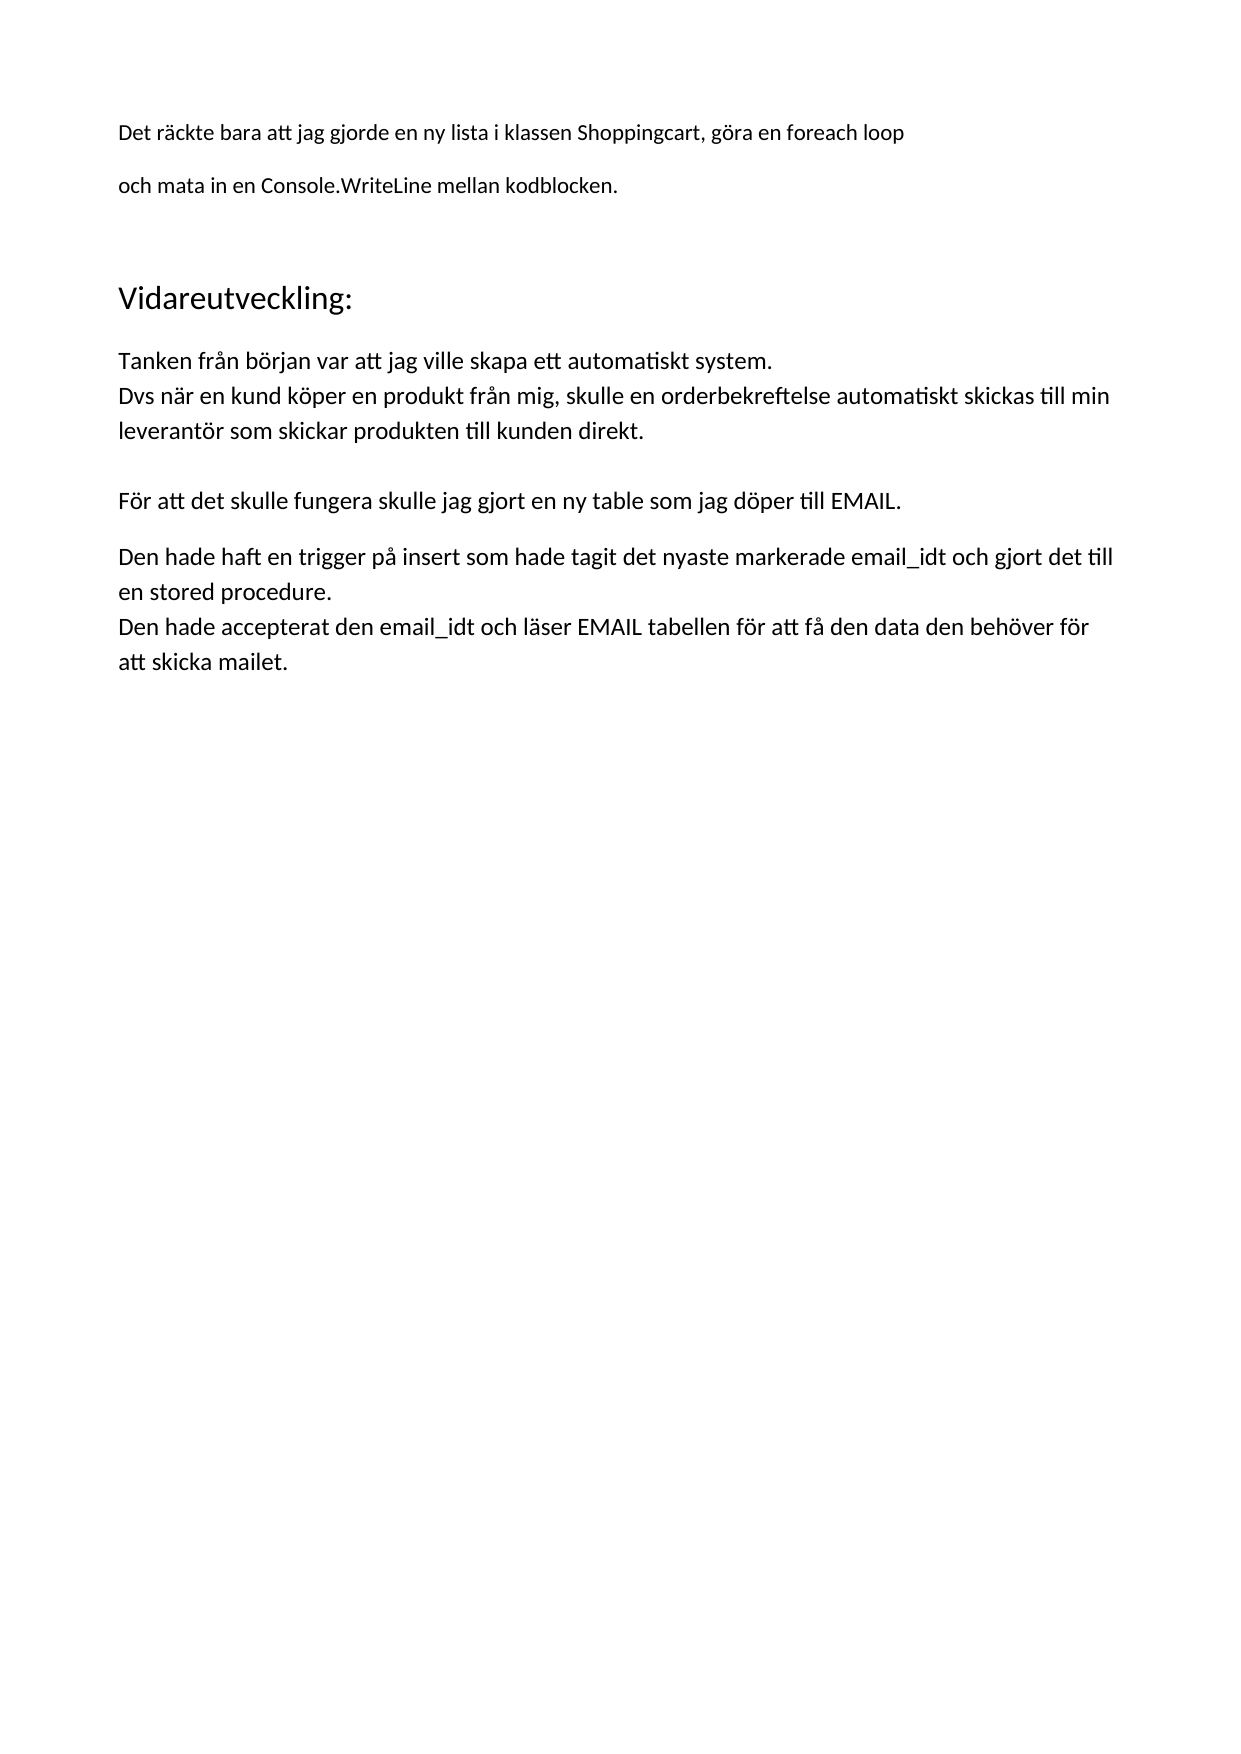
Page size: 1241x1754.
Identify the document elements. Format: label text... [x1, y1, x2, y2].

text Den hade haft en trigger på insert som hade tagit det nyaste markerade email_idt och gjort det till en stored procedure. Den hade accepterat den email_idt och läser EMAIL tabellen för att få den data den behöver för att skicka mailet. [118, 541, 1122, 676]
text Tanken från början var att jag ville skapa ett automatiskt system. Dvs när en kund köper en produkt från mig, skulle en orderbekreftelse automatiskt skickas till min leverantör som skickar produkten till kunden direkt. För att det skulle fungera skulle jag gjort en ny table som jag döper till EMAIL. [118, 345, 1122, 515]
text Vidareutveckling: [118, 277, 1122, 318]
text Det räckte bara att jag gjorde en ny lista i klassen Shoppingcart, göra en foreach loop [118, 118, 1122, 146]
text och mata in en Console.WriteLine mellan kodblocken. [118, 171, 1122, 199]
